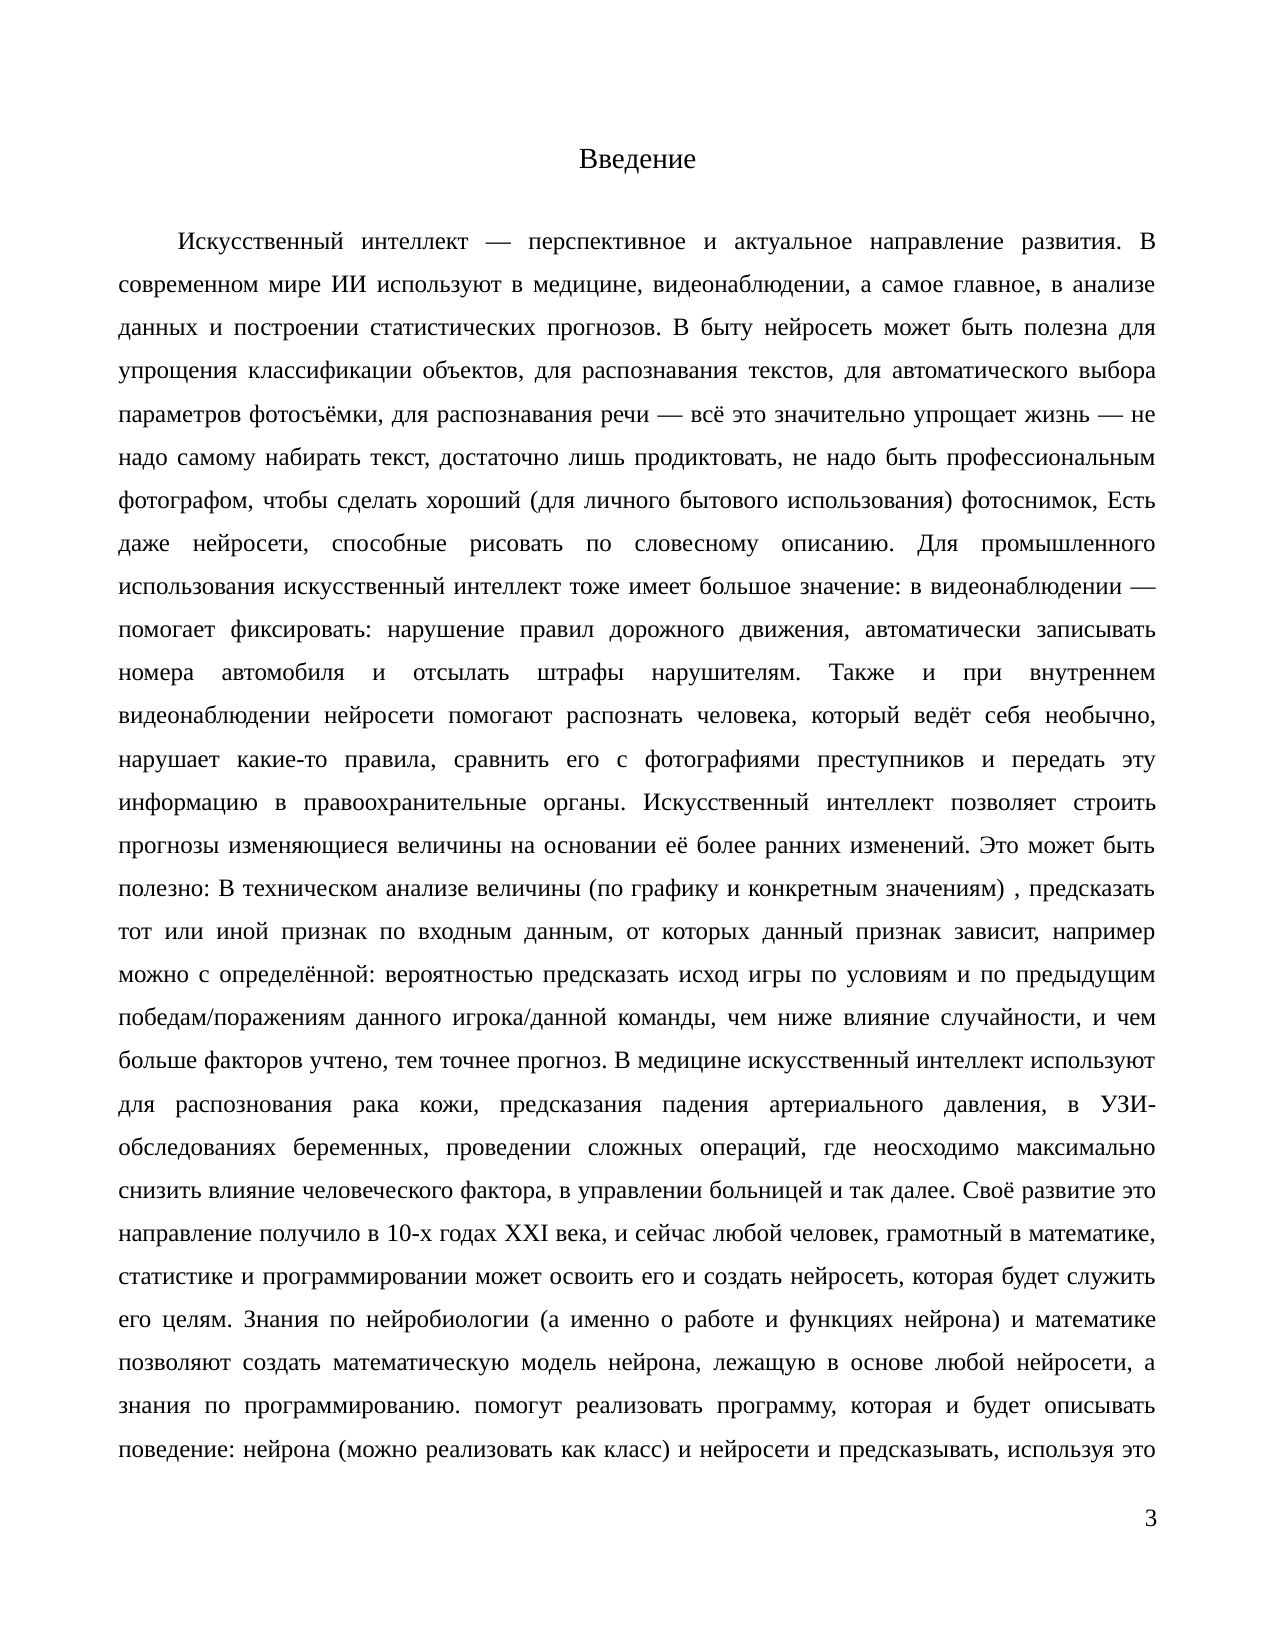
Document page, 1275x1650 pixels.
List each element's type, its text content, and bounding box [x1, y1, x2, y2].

text Искусственный интеллект — перспективное и актуальное направление развития. В современном мире ИИ используют в медицине, видеонаблюдении, а самое главное, в анализе данных и построении статистических прогнозов. В быту нейросеть может быть полезна для упрощения классификации объектов, для распознавания текстов, для автоматического выбора параметров фотосъёмки, для распознавания речи — всё это значительно упрощает жизнь — не надо самому набирать текст, достаточно лишь продиктовать, не надо быть профессиональным фотографом, чтобы сделать хороший (для личного бытового использования) фотоснимок, Есть даже нейросети, способные рисовать по словесному описанию. Для промышленного использования искусственный интеллект тоже имеет большое значение: в видеонаблюдении — помогает фиксировать: нарушение правил дорожного движения, автоматически записывать номера автомобиля и отсылать штрафы нарушителям. Также и при внутреннем видеонаблюдении нейросети помогают распознать человека, который ведёт себя необычно, нарушает какие-то правила, сравнить его с фотографиями преступников и передать эту информацию в правоохранительные органы. Искусственный интеллект позволяет строить прогнозы изменяющиеся величины на основании её более ранних изменений. Это может быть полезно: В техническом анализе величины (по графику и конкретным значениям) ‚ предсказать тот или иной признак по входным данным, от которых данный признак зависит, например можно с определённой: вероятностью предсказать исход игры по условиям и по предыдущим победам/поражениям данного игрока/данной команды, чем ниже влияние случайности, и чем больше факторов учтено, тем точнее прогноз. В медицине искусственный интеллект используют для распознования рака кожи, предсказания падения артериального давления, в УЗИ-обследованиях беременных, проведении сложных операций, где неосходимо максимально снизить влияние человеческого фактора, в управлении больницей и так далее. Своё развитие это направление получило в 10-х годах ХХI века, и сейчас любой человек, грамотный в математике, статистике и программировании может освоить его и создать нейросеть, которая будет служить его целям. Знания по нейробиологии (а именно о работе и функциях нейрона) и математике позволяют создать математическую модель нейрона, лежащую в основе любой нейросети, а знания по программированию. помогут реализовать программу, которая и будет описывать поведение: нейрона (можно реализовать как класс) и нейросети и предсказывать, используя это [118, 226, 1157, 1462]
text Введение [118, 141, 1157, 174]
